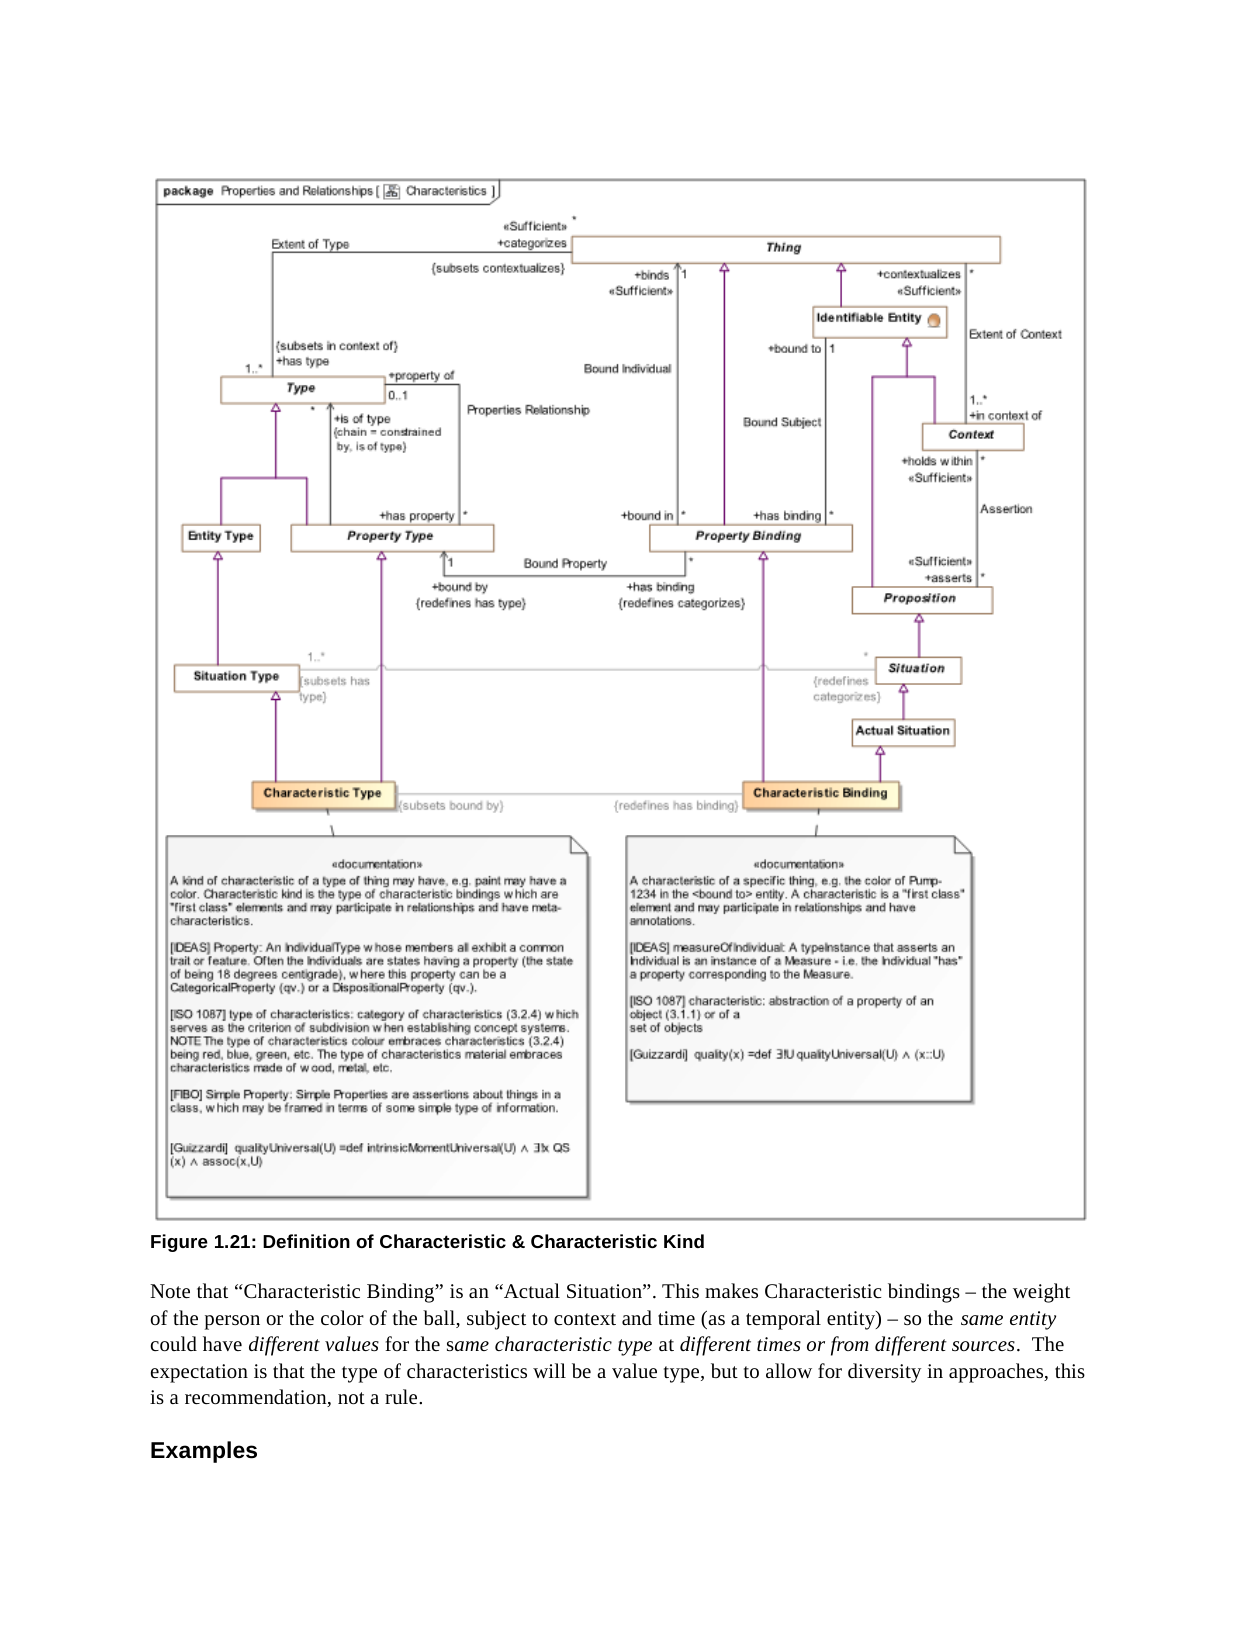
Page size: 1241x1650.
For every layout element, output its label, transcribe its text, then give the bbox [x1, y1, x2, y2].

text Note that “Characteristic Binding” is an “Actual Situation”. This makes Characteristic bindings – the weight of the person or the color of the ball, subject to context and time (as a temporal entity) – so the same entity could have different values for the same characteristic type at different times or from different sources. The expectation is that the type of characteristics will be a value type, but to allow for diversity in approaches, this is a recommendation, not a rule. [150, 1253, 1090, 1409]
text Figure 0.21: Definition of Characteristic & Characteristic Kind [150, 1225, 1090, 1253]
text [150, 150, 1090, 173]
picture [150, 173, 1090, 1225]
text Examples [150, 1436, 1090, 1463]
